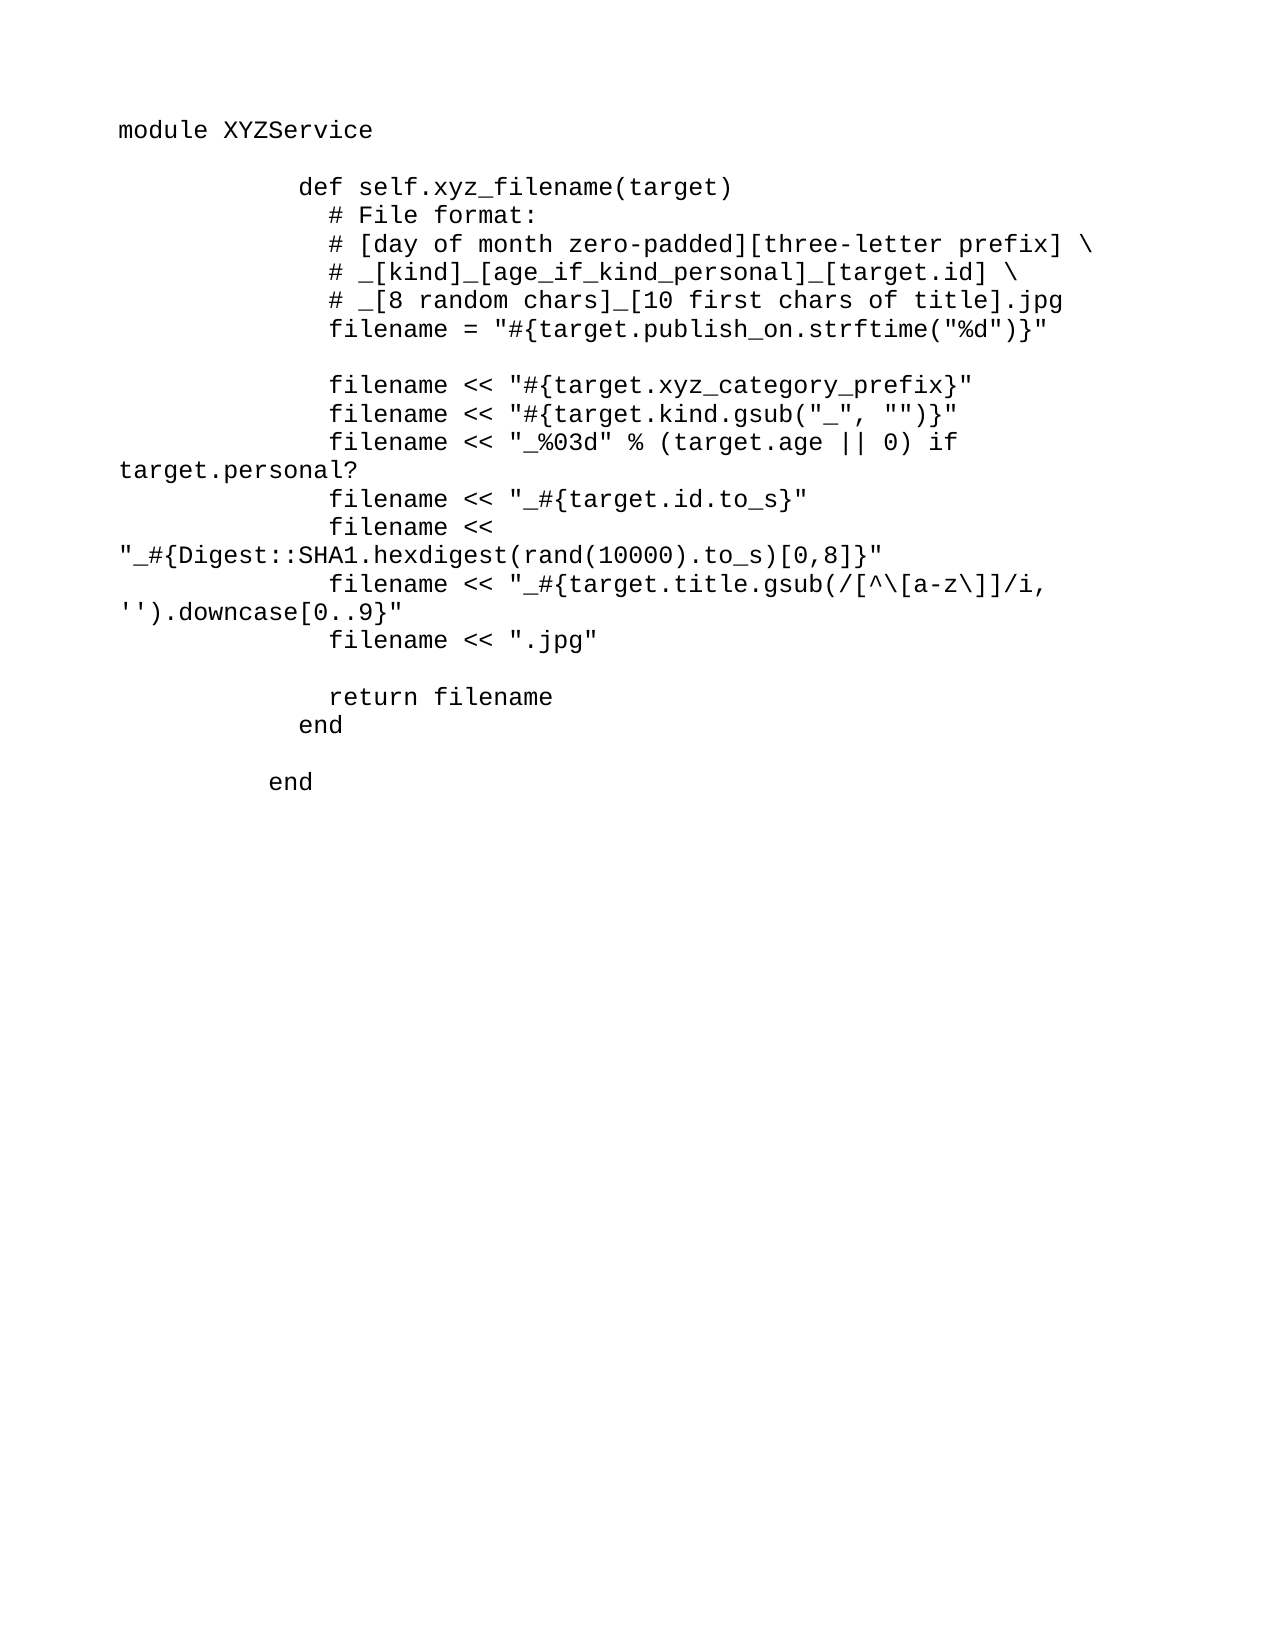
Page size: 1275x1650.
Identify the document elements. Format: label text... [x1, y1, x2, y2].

text return filename [118, 685, 1157, 713]
text filename << "_%03d" % (target.age || 0) if target.personal? [118, 430, 1157, 486]
text filename << "_#{target.title.gsub(/[^\[a-z\]]/i, '').downcase[0..9}" [118, 571, 1157, 628]
text filename << "_#{target.id.to_s}" [118, 486, 1157, 515]
text filename << "_#{Digest::SHA1.hexdigest(rand(10000).to_s)[0,8]}" [118, 515, 1157, 571]
text filename << "#{target.xyz_category_prefix}" [118, 373, 1157, 401]
text def self.xyz_filename(target) [118, 175, 1157, 203]
text end [118, 770, 1157, 798]
text filename << ".jpg" [118, 628, 1157, 656]
text # File format: [118, 203, 1157, 231]
text # _[kind]_[age_if_kind_personal]_[target.id] \ [118, 260, 1157, 288]
text filename = "#{target.publish_on.strftime("%d")}" [118, 316, 1157, 345]
text filename << "#{target.kind.gsub("_", "")}" [118, 401, 1157, 430]
text end [118, 713, 1157, 741]
text # [day of month zero-padded][three-letter prefix] \ [118, 231, 1157, 260]
text # _[8 random chars]_[10 first chars of title].jpg [118, 288, 1157, 316]
text module XYZService [118, 118, 1157, 146]
